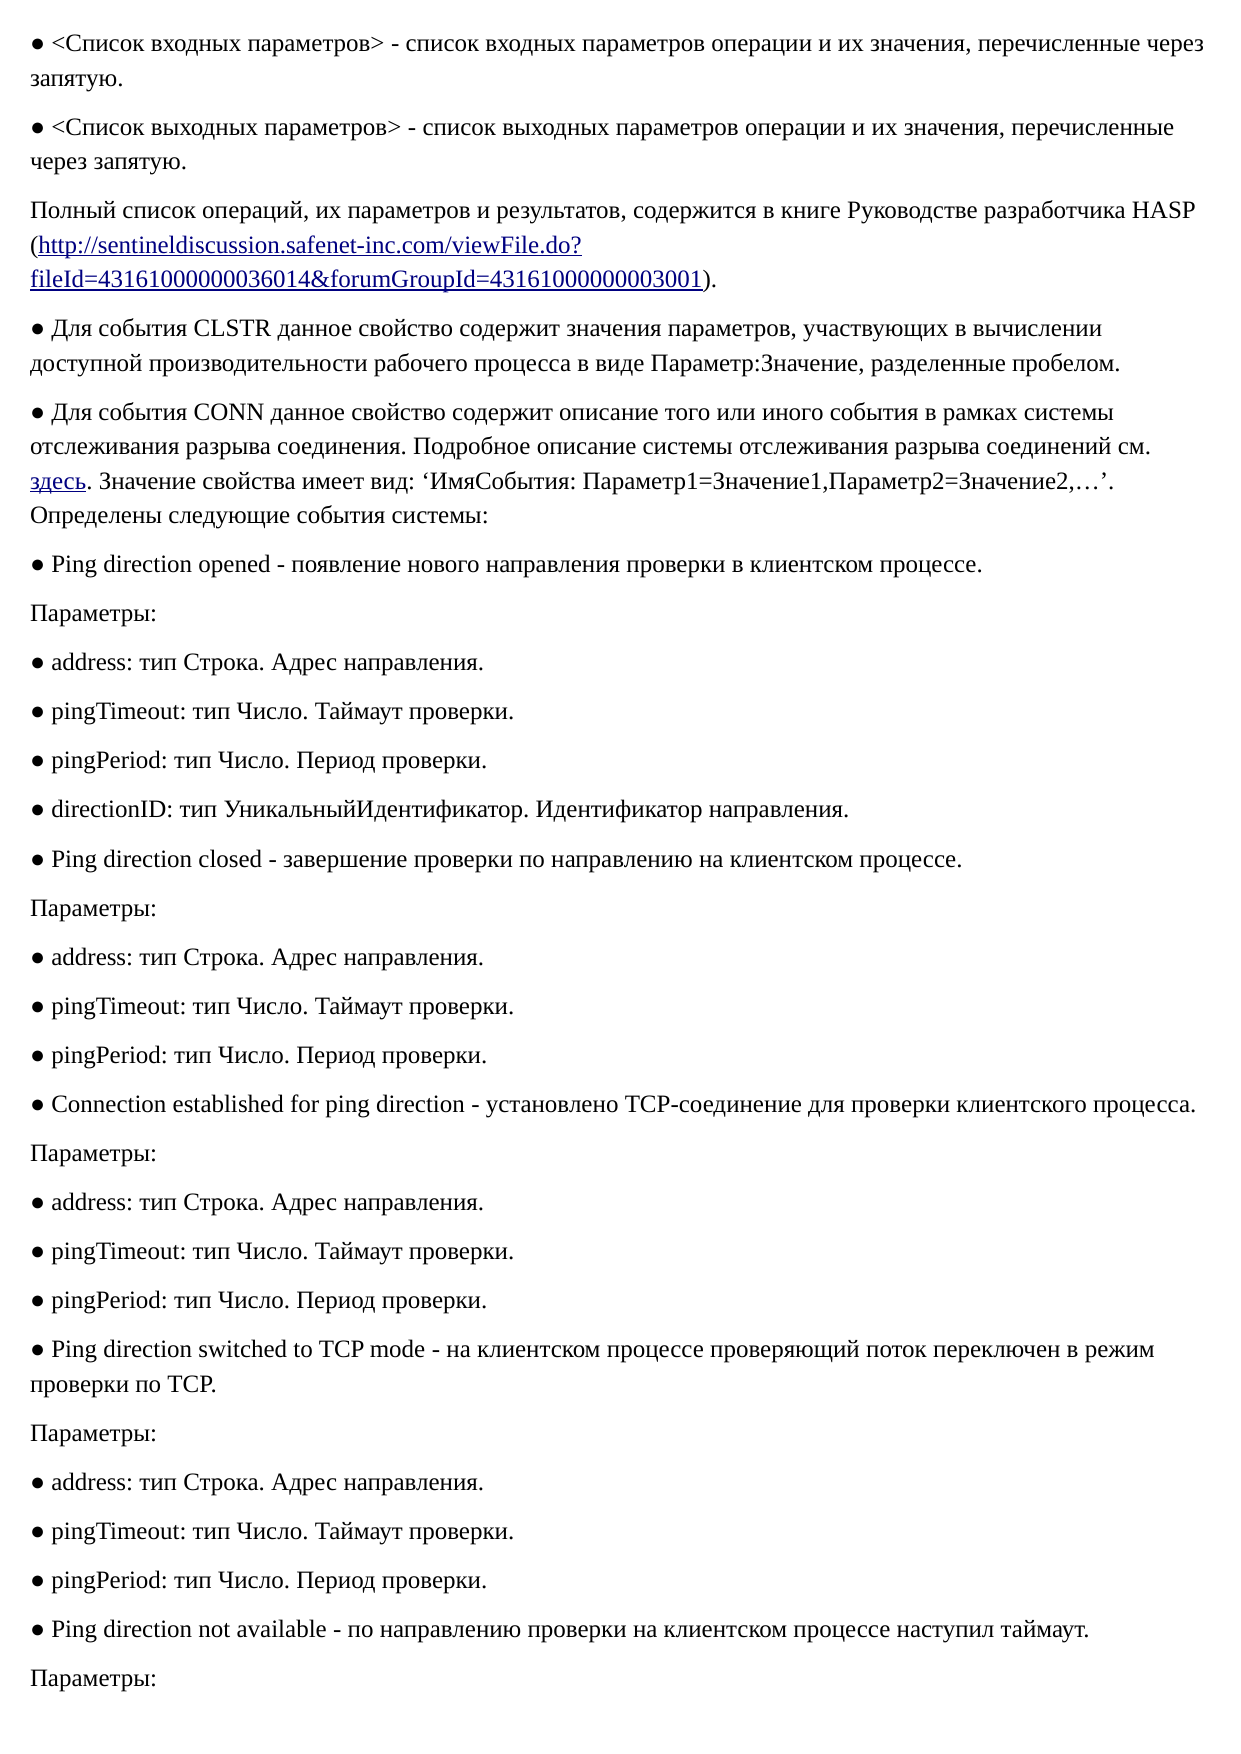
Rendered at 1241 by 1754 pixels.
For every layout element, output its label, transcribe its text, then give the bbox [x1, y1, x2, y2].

text ● pingTimeout: тип Число. Таймаут проверки. [30, 1236, 1211, 1265]
text ● address: тип Строка. Адрес направления. [30, 1467, 1211, 1496]
text ● pingTimeout: тип Число. Таймаут проверки. [30, 696, 1211, 725]
text ● <Список выходных параметров> ‑ список выходных параметров операции и их значения, перечисленные через запятую. [30, 112, 1211, 175]
text Параметры: [30, 1418, 1211, 1447]
text ● Ping direction closed ‑ завершение проверки по направлению на клиентском процессе. [30, 844, 1211, 872]
text ● Connection established for ping direction ‑ установлено TCP-соединение для проверки клиентского процесса. [30, 1089, 1211, 1118]
text Параметры: [30, 598, 1211, 627]
text Полный список операций, их параметров и результатов, содержится в книге Руководстве разработчика HASP (http://sentineldiscussion.safenet-inc.com/viewFile.do?fileId=43161000000036014&forumGroupId=43161000000003001). [30, 195, 1211, 293]
text Параметры: [30, 893, 1211, 921]
text ● Для события CLSTR данное свойство содержит значения параметров, участвующих в вычислении доступной производительности рабочего процесса в виде Параметр:Значение, разделенные пробелом. [30, 313, 1211, 376]
text ● address: тип Строка. Адрес направления. [30, 942, 1211, 971]
text ● address: тип Строка. Адрес направления. [30, 1187, 1211, 1216]
text Параметры: [30, 1138, 1211, 1167]
text ● pingPeriod: тип Число. Период проверки. [30, 1565, 1211, 1594]
text ● Для события CONN данное свойство содержит описание того или иного события в рамках системы отслеживания разрыва соединения. Подробное описание системы отслеживания разрыва соединений см. здесь. Значение свойства имеет вид: ‘ИмяСобытия: Параметр1=Значение1,Параметр2=Значение2,…’. Определены следующие события системы: [30, 397, 1211, 529]
text ● pingTimeout: тип Число. Таймаут проверки. [30, 1516, 1211, 1545]
text ● <Список входных параметров> ‑ список входных параметров операции и их значения, перечисленные через запятую. [30, 28, 1211, 91]
text ● pingPeriod: тип Число. Период проверки. [30, 1040, 1211, 1069]
text Параметры: [30, 1663, 1211, 1692]
text ● pingPeriod: тип Число. Период проверки. [30, 1285, 1211, 1314]
text ● directionID: тип УникальныйИдентификатор. Идентификатор направления. [30, 794, 1211, 823]
text ● Ping direction opened ‑ появление нового направления проверки в клиентском процессе. [30, 549, 1211, 578]
text ● pingTimeout: тип Число. Таймаут проверки. [30, 991, 1211, 1019]
text ● Ping direction switched to TCP mode ‑ на клиентском процессе проверяющий поток переключен в режим проверки по TCP. [30, 1334, 1211, 1397]
text ● Ping direction not available ‑ по направлению проверки на клиентском процессе наступил таймаут. [30, 1614, 1211, 1643]
text ● pingPeriod: тип Число. Период проверки. [30, 746, 1211, 774]
text ● address: тип Строка. Адрес направления. [30, 647, 1211, 676]
